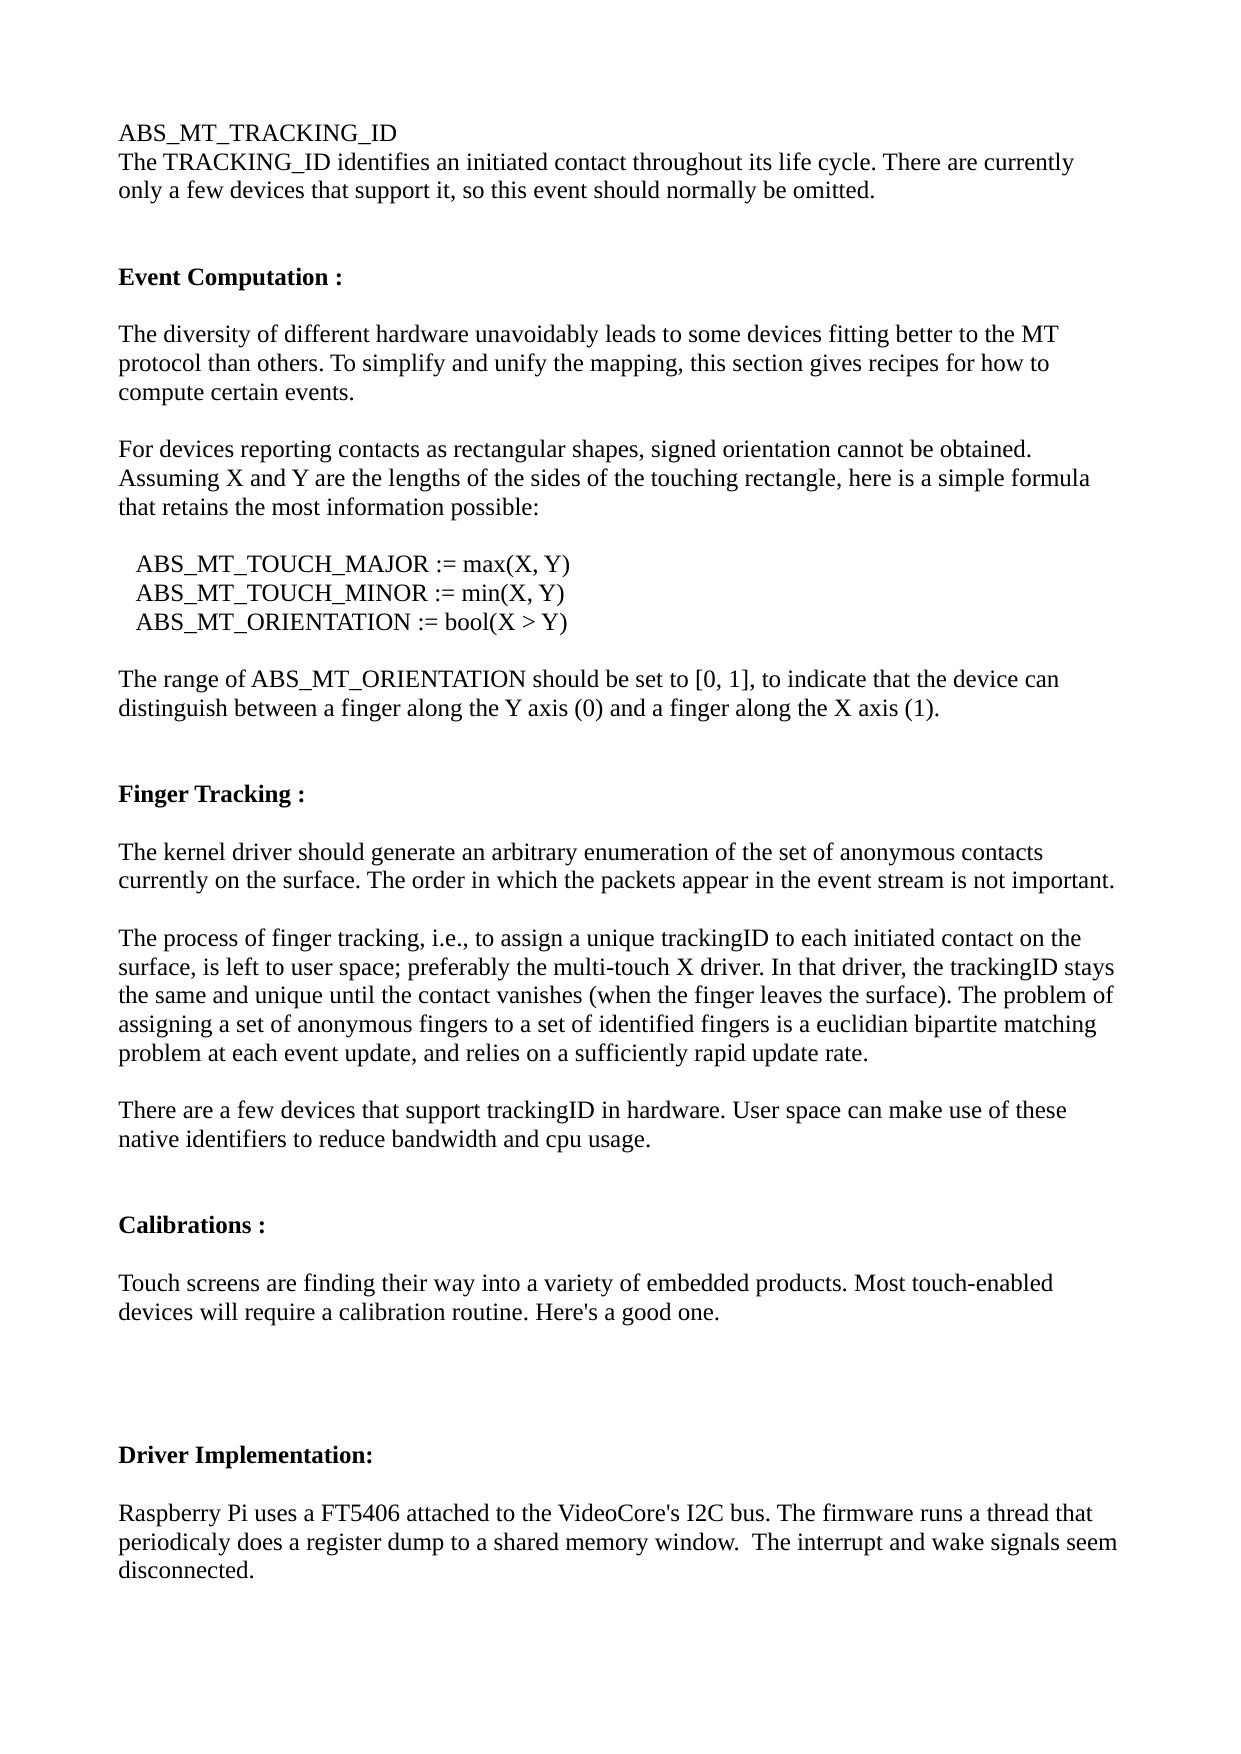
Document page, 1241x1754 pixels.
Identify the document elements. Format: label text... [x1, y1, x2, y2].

text The process of finger tracking, i.e., to assign a unique trackingID to each initiated contact on the surface, is left to user space; preferably the multi-touch X driver. In that driver, the trackingID stays the same and unique until the contact vanishes (when the finger leaves the surface). The problem of [118, 923, 1122, 1009]
text Touch screens are finding their way into a variety of embedded products. Most touch-enabled devices will require a calibration routine. Here's a good one. [118, 1268, 1122, 1326]
text There are a few devices that support trackingID in hardware. User space can make use of these native identifiers to reduce bandwidth and cpu usage. [118, 1096, 1122, 1153]
text The TRACKING_ID identifies an initiated contact throughout its life cycle. There are currently only a few devices that support it, so this event should normally be omitted. [118, 147, 1122, 204]
text Raspberry Pi uses a FT5406 attached to the VideoCore's I2C bus. The firmware runs a thread that periodicaly does a register dump to a shared memory window. The interrupt and wake signals seem disconnected. [118, 1498, 1122, 1584]
text The range of ABS_MT_ORIENTATION should be set to [0, 1], to indicate that the device can distinguish between a finger along the Y axis (0) and a finger along the X axis (1). [118, 664, 1122, 722]
text ABS_MT_TRACKING_ID [118, 118, 1122, 147]
text ABS_MT_TOUCH_MAJOR := max(X, Y) [118, 549, 1122, 578]
text assigning a set of anonymous fingers to a set of identified fingers is a euclidian bipartite matching problem at each event update, and relies on a sufficiently rapid update rate. [118, 1009, 1122, 1067]
text ABS_MT_TOUCH_MINOR := min(X, Y) [118, 578, 1122, 607]
text Calibrations : [118, 1211, 1122, 1239]
text The diversity of different hardware unavoidably leads to some devices fitting better to the MT protocol than others. To simplify and unify the mapping, this section gives recipes for how to [118, 319, 1122, 377]
text For devices reporting contacts as rectangular shapes, signed orientation cannot be obtained. Assuming X and Y are the lengths of the sides of the touching rectangle, here is a simple formula that retains the most information possible: [118, 434, 1122, 521]
text Finger Tracking : [118, 779, 1122, 808]
text Event Computation : [118, 262, 1122, 291]
text compute certain events. [118, 377, 1122, 406]
text ABS_MT_ORIENTATION := bool(X > Y) [118, 607, 1122, 636]
text The kernel driver should generate an arbitrary enumeration of the set of anonymous contacts currently on the surface. The order in which the packets appear in the event stream is not important. [118, 837, 1122, 894]
text Driver Implementation: [118, 1441, 1122, 1469]
